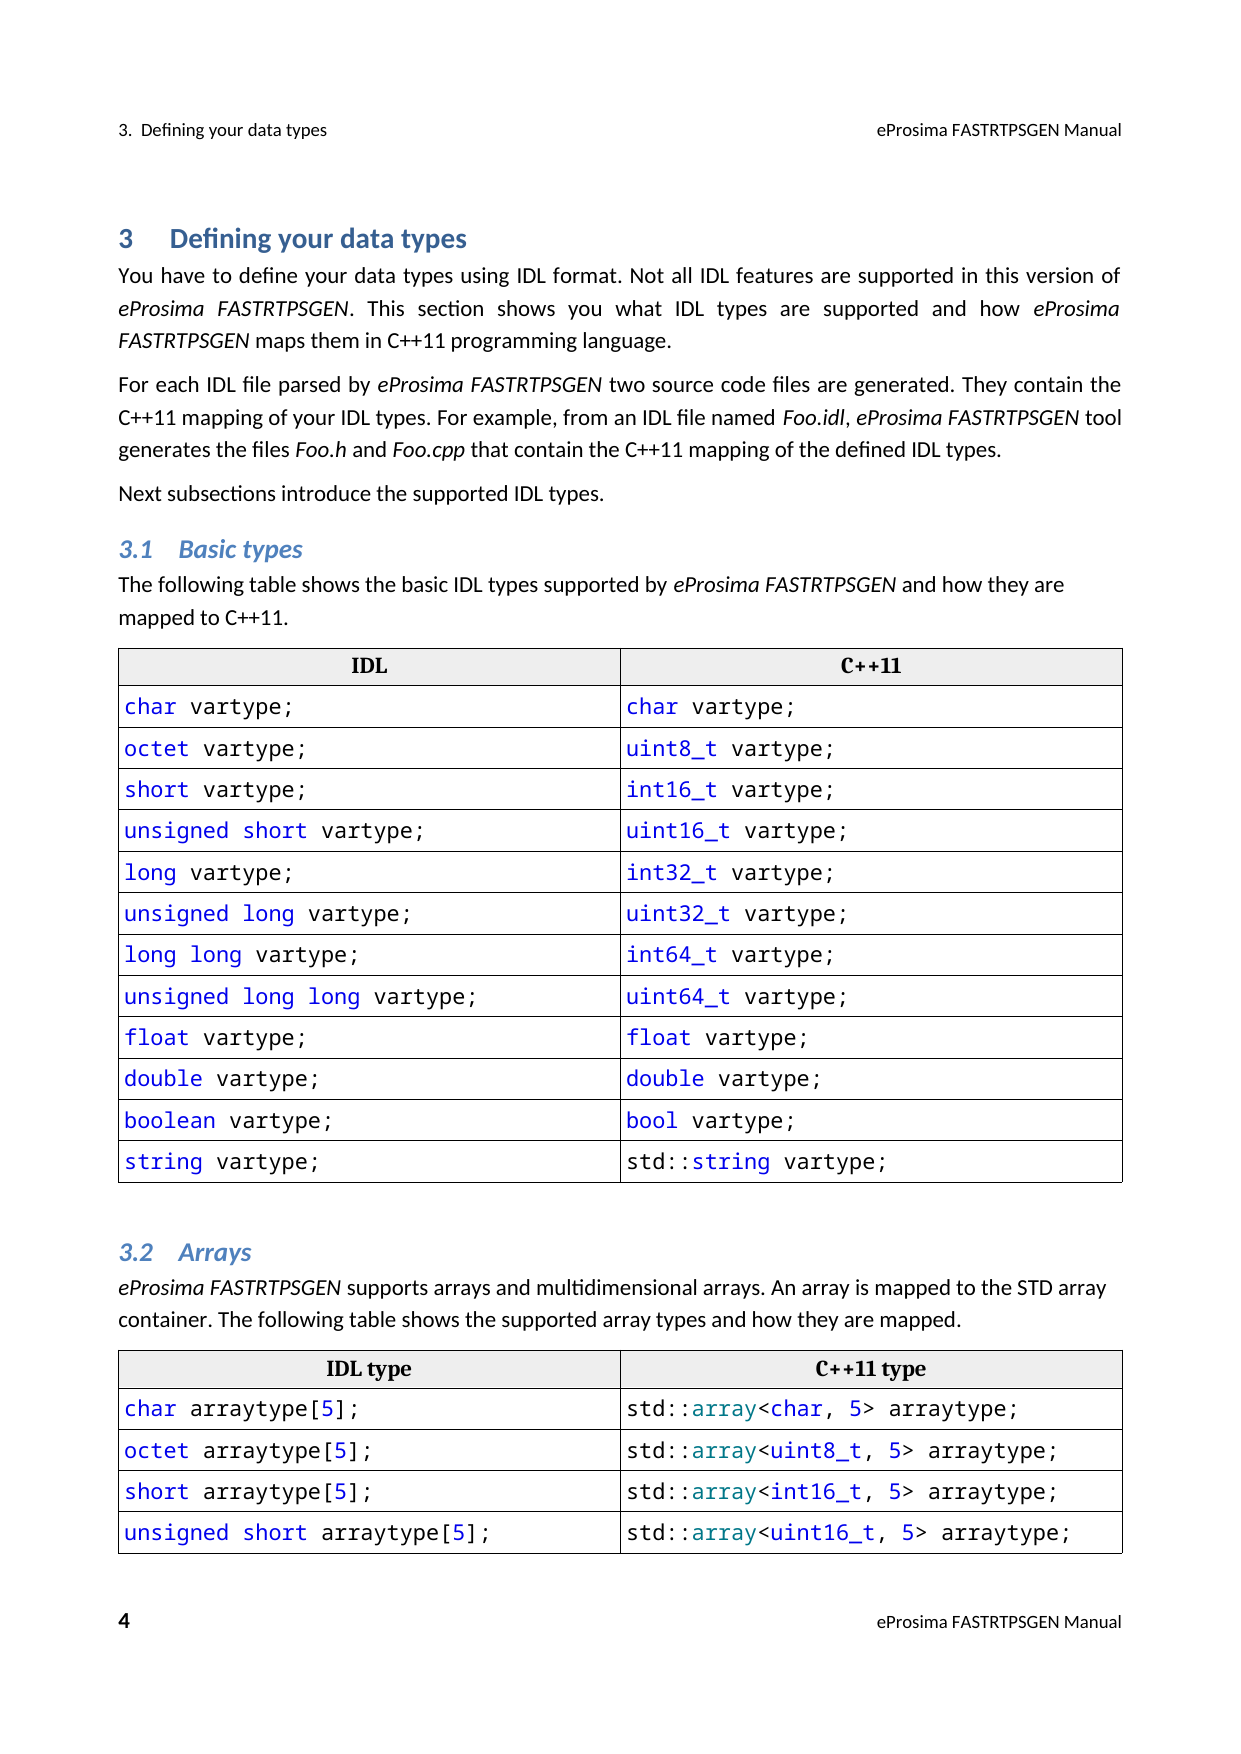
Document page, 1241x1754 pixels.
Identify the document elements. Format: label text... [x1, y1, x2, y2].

table_cell long long vartype; [119, 935, 620, 975]
table_cell std::string vartype; [621, 1141, 1122, 1182]
table_cell std::array<char, 5> arraytype; [621, 1389, 1122, 1429]
table_cell std::array<int16_t, 5> arraytype; [621, 1471, 1122, 1511]
table_cell char arraytype[5]; [119, 1389, 620, 1429]
table_cell octet vartype; [119, 728, 620, 768]
table_cell long vartype; [119, 852, 620, 892]
subtitle Arrays [118, 1235, 1122, 1268]
table_cell short arraytype[5]; [119, 1471, 620, 1511]
table_cell double vartype; [119, 1059, 620, 1099]
text Next subsections introduce the supported IDL types. [118, 479, 1122, 508]
table_header C++11 type [621, 1351, 1122, 1387]
table_cell uint32_t vartype; [621, 893, 1122, 933]
table_cell uint64_t vartype; [621, 976, 1122, 1016]
table_cell string vartype; [119, 1141, 620, 1182]
table_cell unsigned short vartype; [119, 810, 620, 851]
text For each IDL file parsed by eProsima FASTRTPSGEN two source code files are generated. They contain the C++11 mapping of your IDL types. For example, from an IDL file named Foo.idl, eProsima FASTRTPSGEN tool generates the files Foo.h and Foo.cpp that contain the C++11 mapping of the defined IDL types. [118, 371, 1122, 463]
table_cell unsigned long vartype; [119, 893, 620, 933]
subtitle Defining your data types [118, 221, 1122, 256]
table_cell int16_t vartype; [621, 769, 1122, 809]
text You have to define your data types using IDL format. Not all IDL features are supported in this version of eProsima FASTRTPSGEN. This section shows you what IDL types are supported and how eProsima FASTRTPSGEN maps them in C++11 programming language. [118, 261, 1122, 354]
table_cell std::array<uint8_t, 5> arraytype; [621, 1430, 1122, 1470]
text eProsima FASTRTPSGEN supports arrays and multidimensional arrays. An array is mapped to the STD array container. The following table shows the supported array types and how they are mapped. [118, 1273, 1122, 1333]
table_header IDL type [119, 1351, 620, 1387]
table_cell float vartype; [621, 1017, 1122, 1057]
table_cell float vartype; [119, 1017, 620, 1057]
table_cell char vartype; [621, 686, 1122, 727]
table_cell unsigned long long vartype; [119, 976, 620, 1016]
table_cell bool vartype; [621, 1100, 1122, 1140]
table_cell unsigned short arraytype[5]; [119, 1512, 620, 1553]
text The following table shows the basic IDL types supported by eProsima FASTRTPSGEN and how they are mapped to C++11. [118, 571, 1122, 631]
table_cell short vartype; [119, 769, 620, 809]
table_cell std::array<uint16_t, 5> arraytype; [621, 1512, 1122, 1553]
table_header C++11 [621, 649, 1122, 685]
table_cell double vartype; [621, 1059, 1122, 1099]
subtitle Basic types [118, 533, 1122, 566]
table_cell int32_t vartype; [621, 852, 1122, 892]
table_cell uint8_t vartype; [621, 728, 1122, 768]
table_cell boolean vartype; [119, 1100, 620, 1140]
table_cell uint16_t vartype; [621, 810, 1122, 851]
table_cell int64_t vartype; [621, 935, 1122, 975]
table_cell octet arraytype[5]; [119, 1430, 620, 1470]
table_header IDL [119, 649, 620, 685]
table_cell char vartype; [119, 686, 620, 727]
